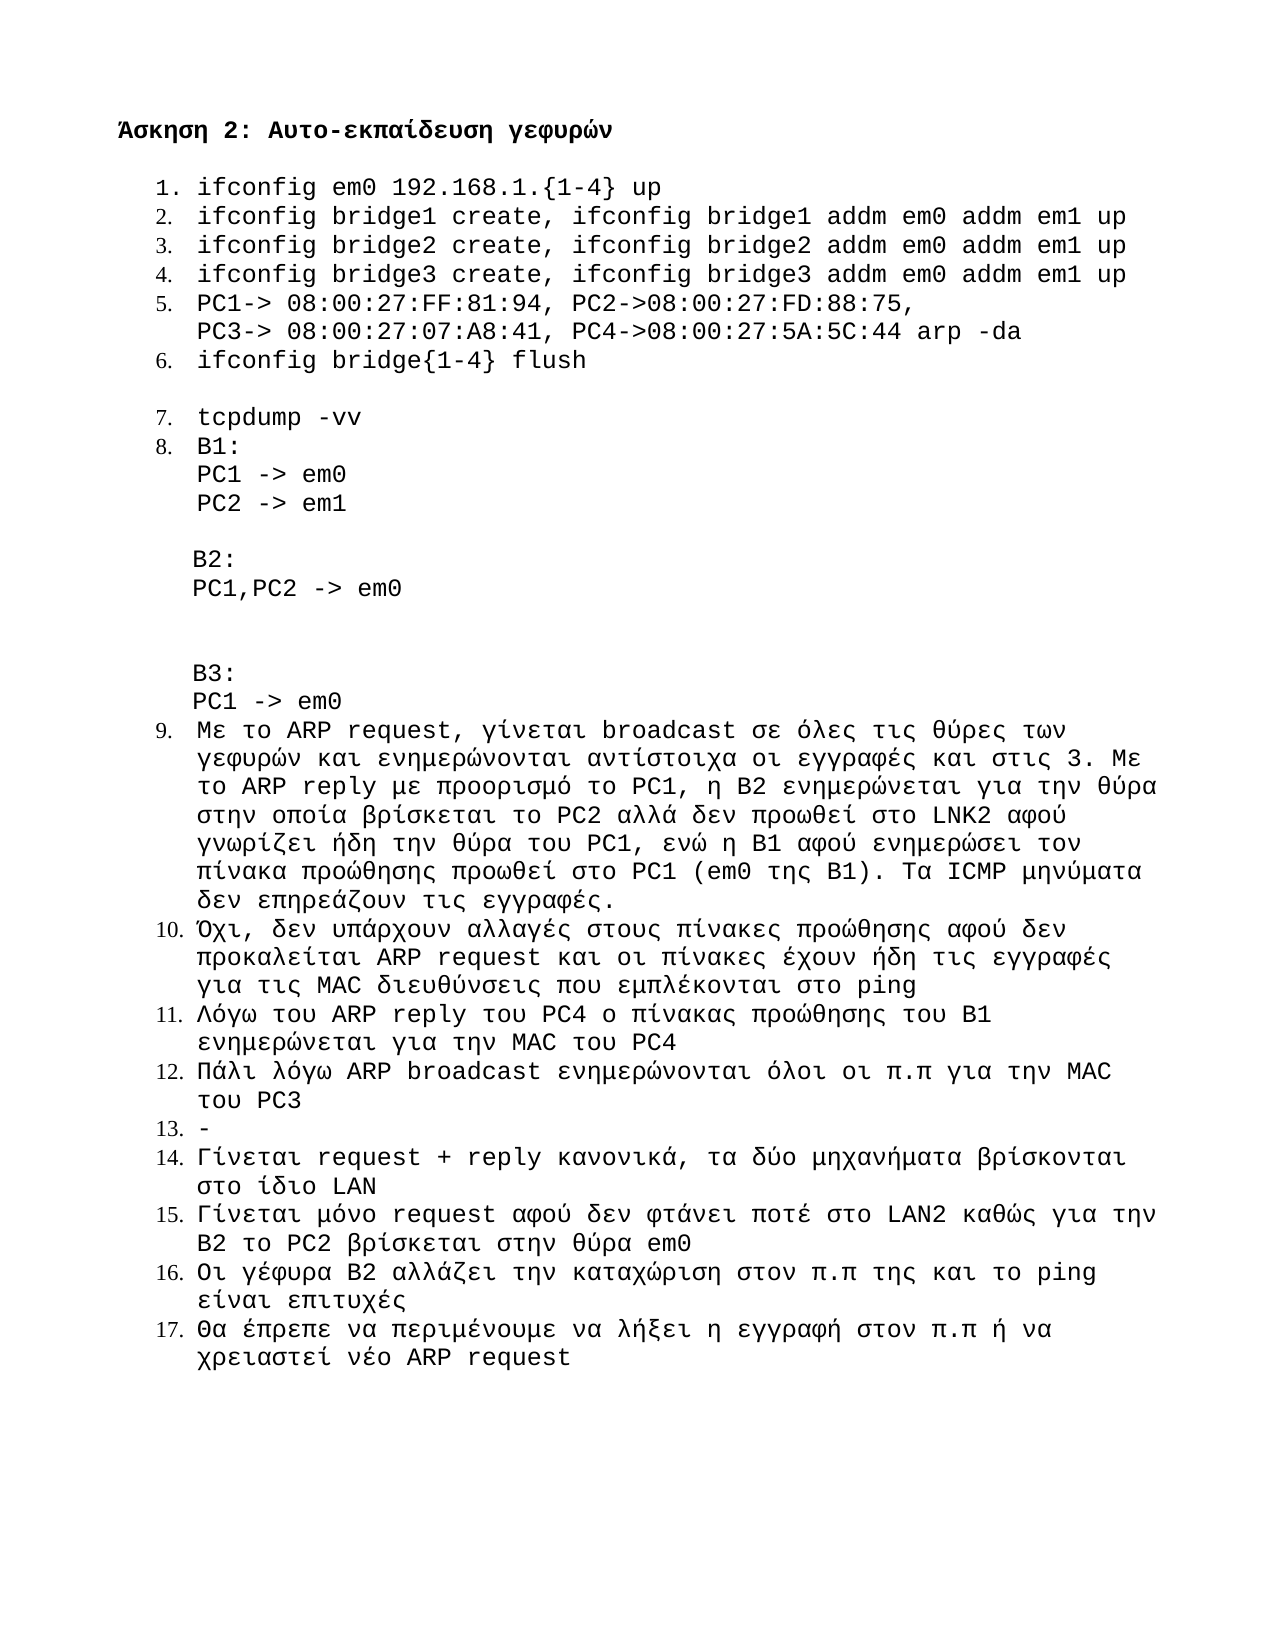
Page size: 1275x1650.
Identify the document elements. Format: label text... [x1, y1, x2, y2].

list Γίνεται request + reply κανονικά, τα δύο μηχανήματα βρίσκονται στο ίδιο LAN [155, 1144, 1157, 1202]
text PC1,PC2 -> em0 [118, 575, 1157, 603]
list Θα έπρεπε να περιμένουμε να λήξει η εγγραφή στον π.π ή να χρειαστεί νέο ARP request [155, 1316, 1157, 1373]
list PC1-> 08:00:27:FF:81:94, PC2->08:00:27:FD:88:75, [155, 290, 1157, 318]
list PC2 -> em1 [155, 490, 1157, 518]
list ifconfig bridge1 create, ifconfig bridge1 addm em0 addm em1 up [155, 203, 1157, 232]
text B3: [118, 660, 1157, 688]
list PC3-> 08:00:27:07:A8:41, PC4->08:00:27:5A:5C:44 arp -da [155, 318, 1157, 347]
text PC1 -> em0 [118, 688, 1157, 717]
list Πάλι λόγω ARP broadcast ενημερώνονται όλοι οι π.π για την MAC του PC3 [155, 1058, 1157, 1116]
list ifconfig bridge3 create, ifconfig bridge3 addm em0 addm em1 up [155, 261, 1157, 290]
list tcpdump -vv [155, 404, 1157, 433]
list ifconfig bridge2 create, ifconfig bridge2 addm em0 addm em1 up [155, 232, 1157, 261]
list Όχι, δεν υπάρχουν αλλαγές στους πίνακες προώθησης αφού δεν προκαλείται ARP request και οι πίνακες έχουν ήδη τις εγγραφές για τις MAC διευθύνσεις που εμπλέκονται στο ping [155, 916, 1157, 1001]
list - [155, 1116, 1157, 1144]
list ifconfig em0 192.168.1.{1-4} up [155, 175, 1157, 203]
list ifconfig bridge{1-4} flush [155, 347, 1157, 376]
list PC1 -> em0 [155, 462, 1157, 490]
list Γίνεται μόνο request αφού δεν φτάνει ποτέ στο LAN2 καθώς για την B2 το PC2 βρίσκεται στην θύρα em0 [155, 1202, 1157, 1259]
list Με το ARP request, γίνεται broadcast σε όλες τις θύρες των γεφυρών και ενημερώνονται αντίστοιχα οι εγγραφές και στις 3. Με το ARP reply με προορισμό το PC1, η B2 ενημερώνεται για την θύρα στην οποία βρίσκεται το PC2 αλλά δεν προωθεί στο LNK2 αφού γνωρίζει ήδη την θύρα του PC1, ενώ η B1 αφού ενημερώσει τον πίνακα προώθησης προωθεί στο PC1 (em0 της B1). Τα ICMP μηνύματα δεν επηρεάζουν τις εγγραφές. [155, 717, 1157, 916]
list Λόγω του ARP reply του PC4 ο πίνακας προώθησης του B1 ενημερώνεται για την MAC του PC4 [155, 1001, 1157, 1058]
list Οι γέφυρα B2 αλλάζει την καταχώριση στον π.π της και το ping είναι επιτυχές [155, 1259, 1157, 1316]
list B1: [155, 433, 1157, 462]
text B2: [118, 547, 1157, 575]
